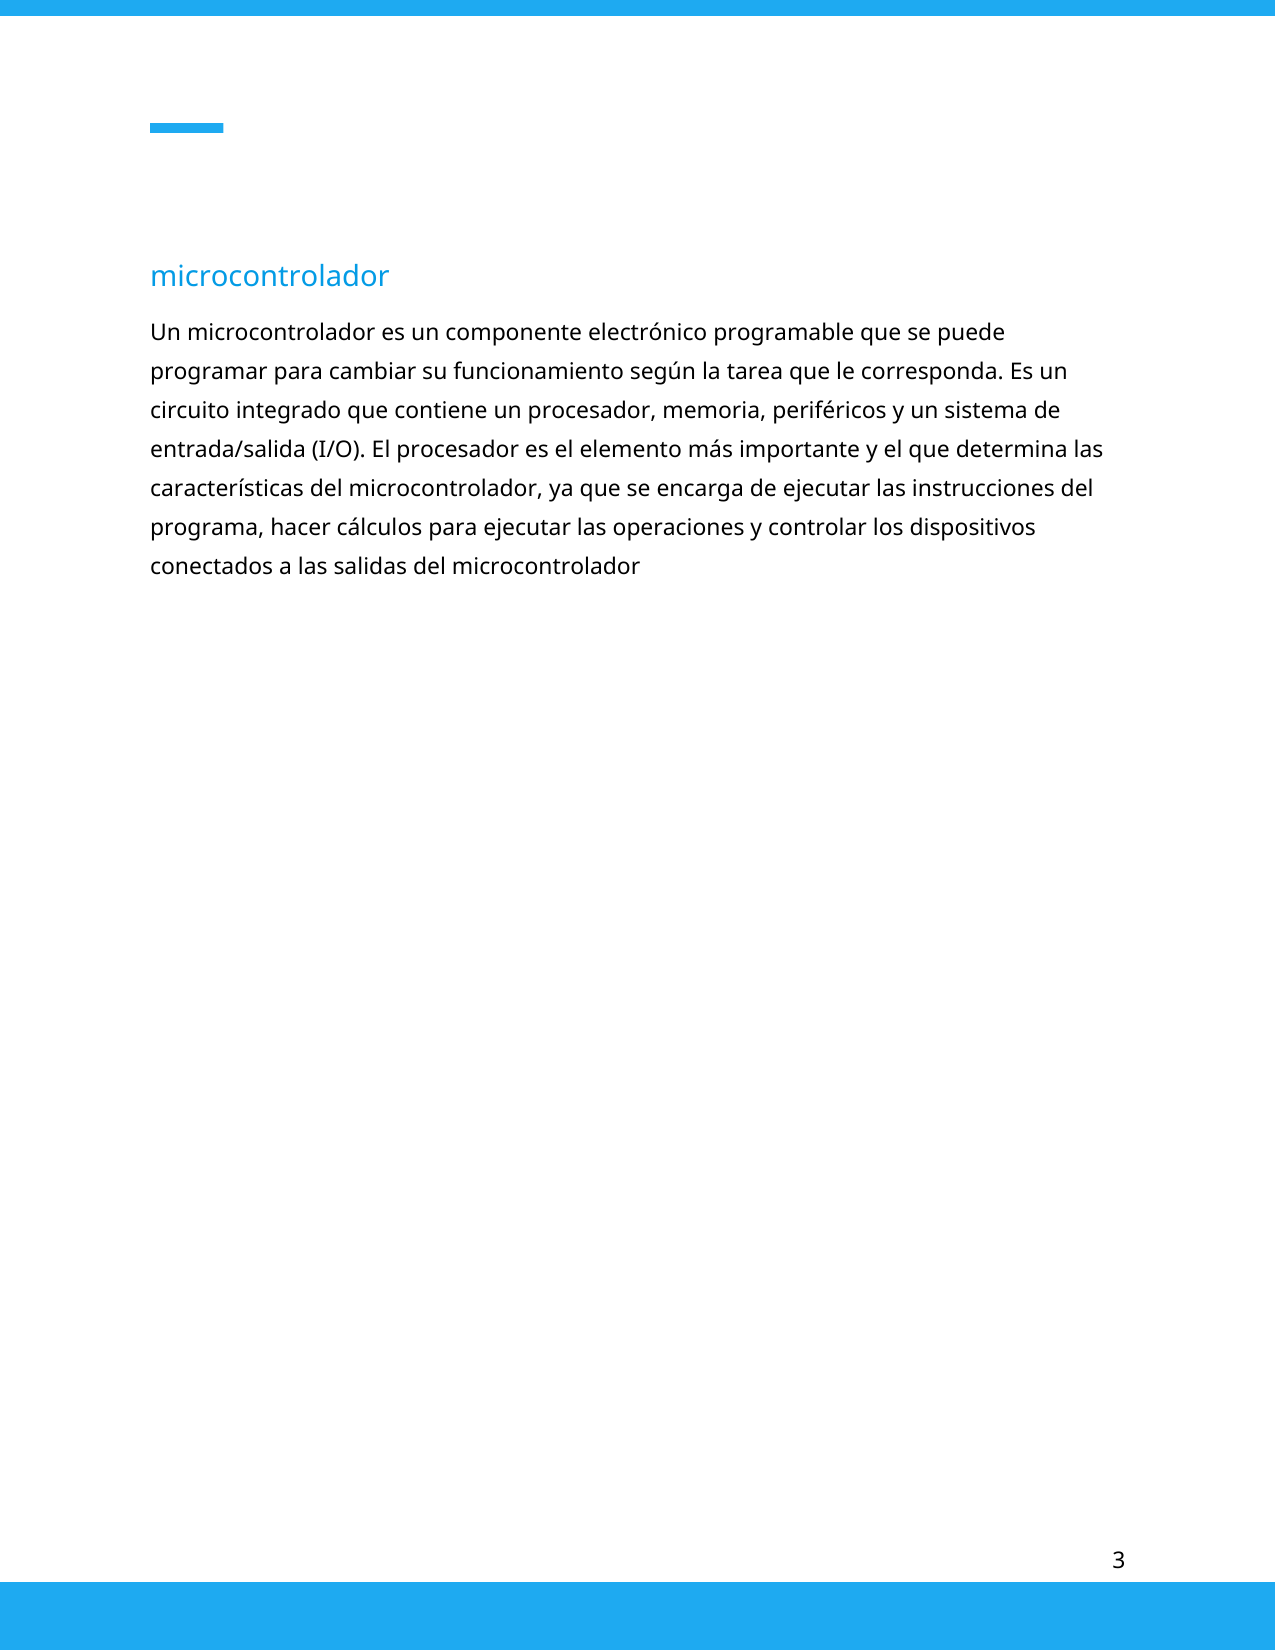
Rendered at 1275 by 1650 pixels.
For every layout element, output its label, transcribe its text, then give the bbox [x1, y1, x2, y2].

text Un microcontrolador es un componente electrónico programable que se puede programar para cambiar su funcionamiento según la tarea que le corresponda. Es un circuito integrado que contiene un procesador, memoria, periféricos y un sistema de entrada/salida (I/O). El procesador es el elemento más importante y el que determina las características del microcontrolador, ya que se encarga de ejecutar las instrucciones del programa, hacer cálculos para ejecutar las operaciones y controlar los dispositivos conectados a las salidas del microcontrolador [150, 316, 1125, 581]
picture [150, 123, 224, 133]
picture [0, 1582, 1275, 1650]
picture [0, 0, 1275, 16]
subtitle microcontrolador [150, 255, 1125, 295]
